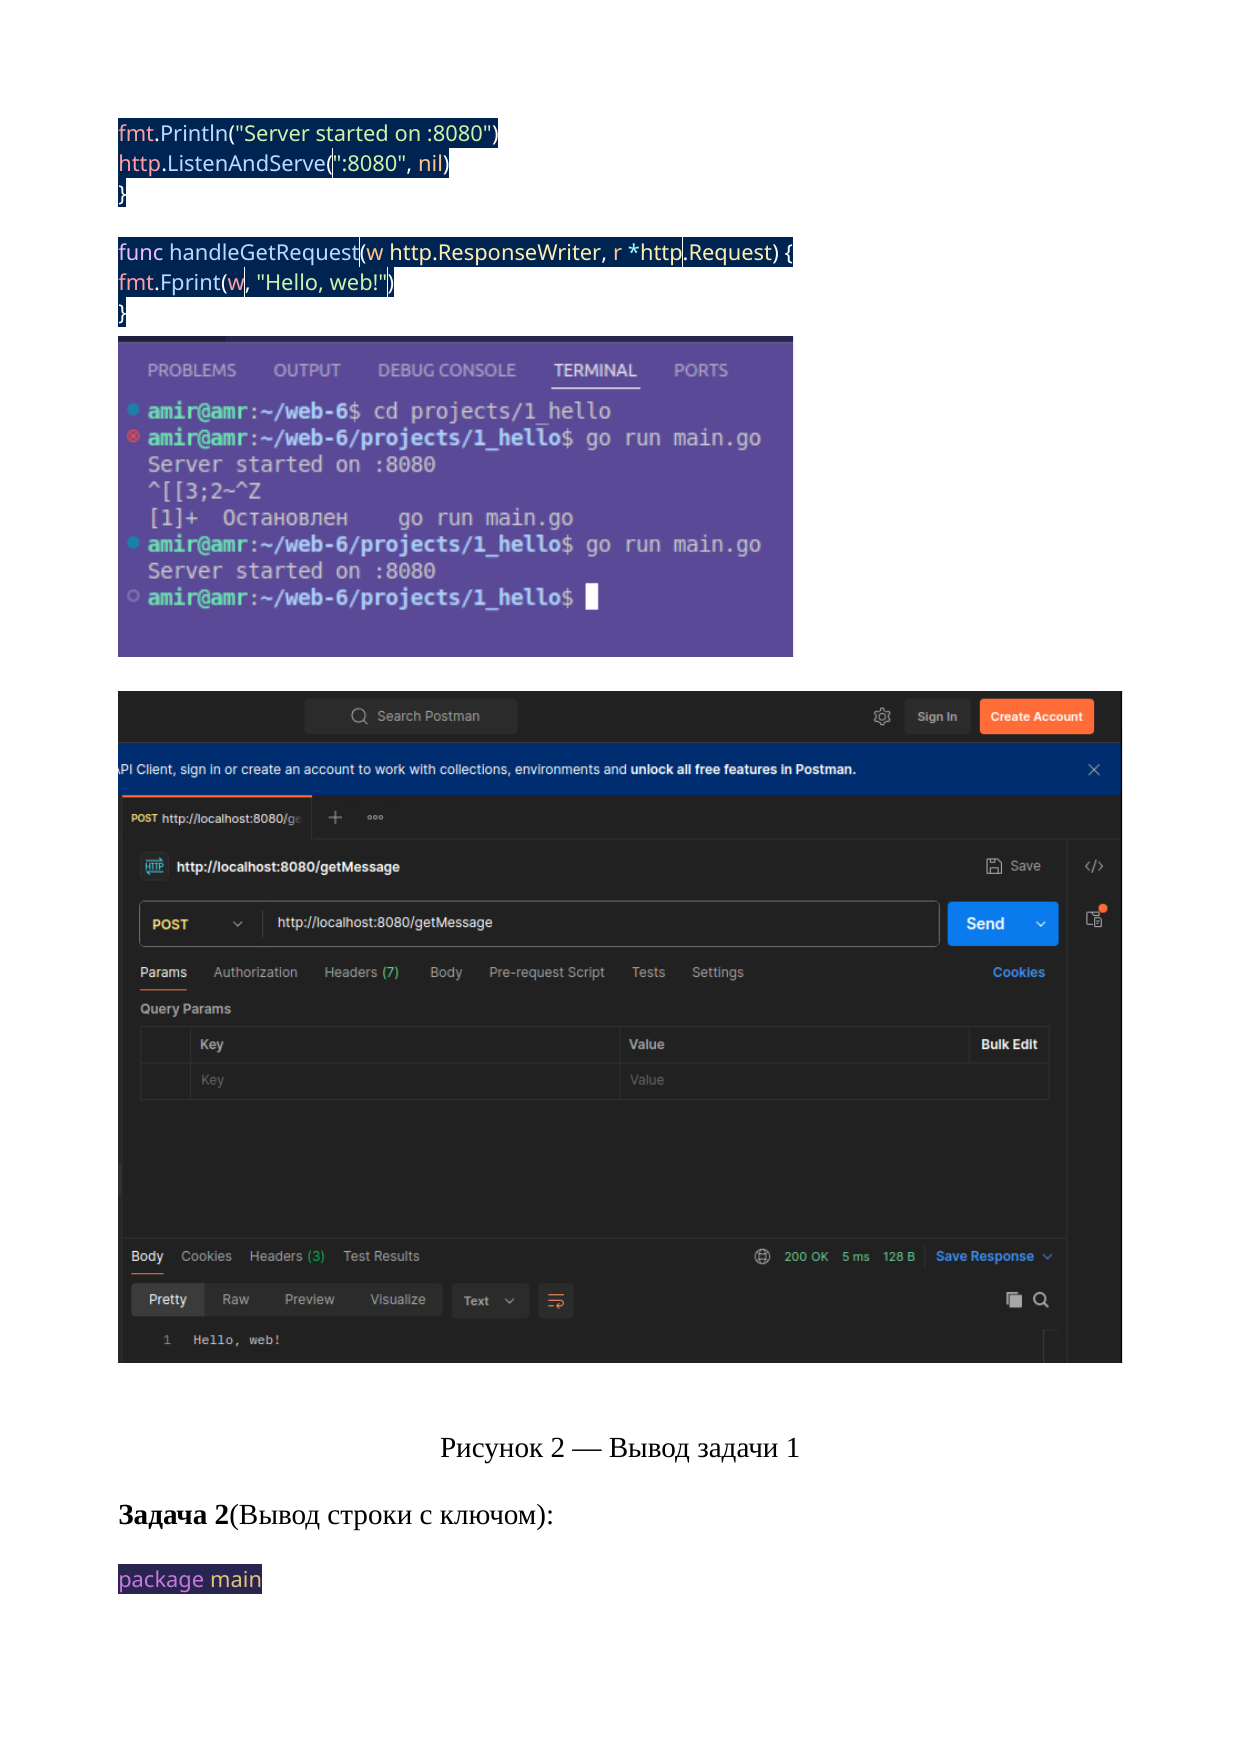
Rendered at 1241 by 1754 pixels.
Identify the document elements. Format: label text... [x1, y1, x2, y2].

text func handleGetRequest(w http.ResponseWriter, r *http.Request) { [118, 237, 1122, 267]
text fmt.Fprint(w, "Hello, web!") [118, 267, 1122, 297]
text http.ListenAndServe(":8080", nil) [118, 148, 1122, 178]
text } [118, 297, 1122, 327]
picture [118, 336, 794, 657]
text Рисунок 2 — Вывод задачи 1 [118, 1430, 1122, 1464]
text fmt.Println("Server started on :8080") [118, 118, 1122, 148]
text Задача 2(Вывод строки с ключом): [118, 1497, 1122, 1531]
text } [118, 178, 1122, 207]
text package main [118, 1564, 1122, 1594]
picture [118, 691, 1123, 1363]
